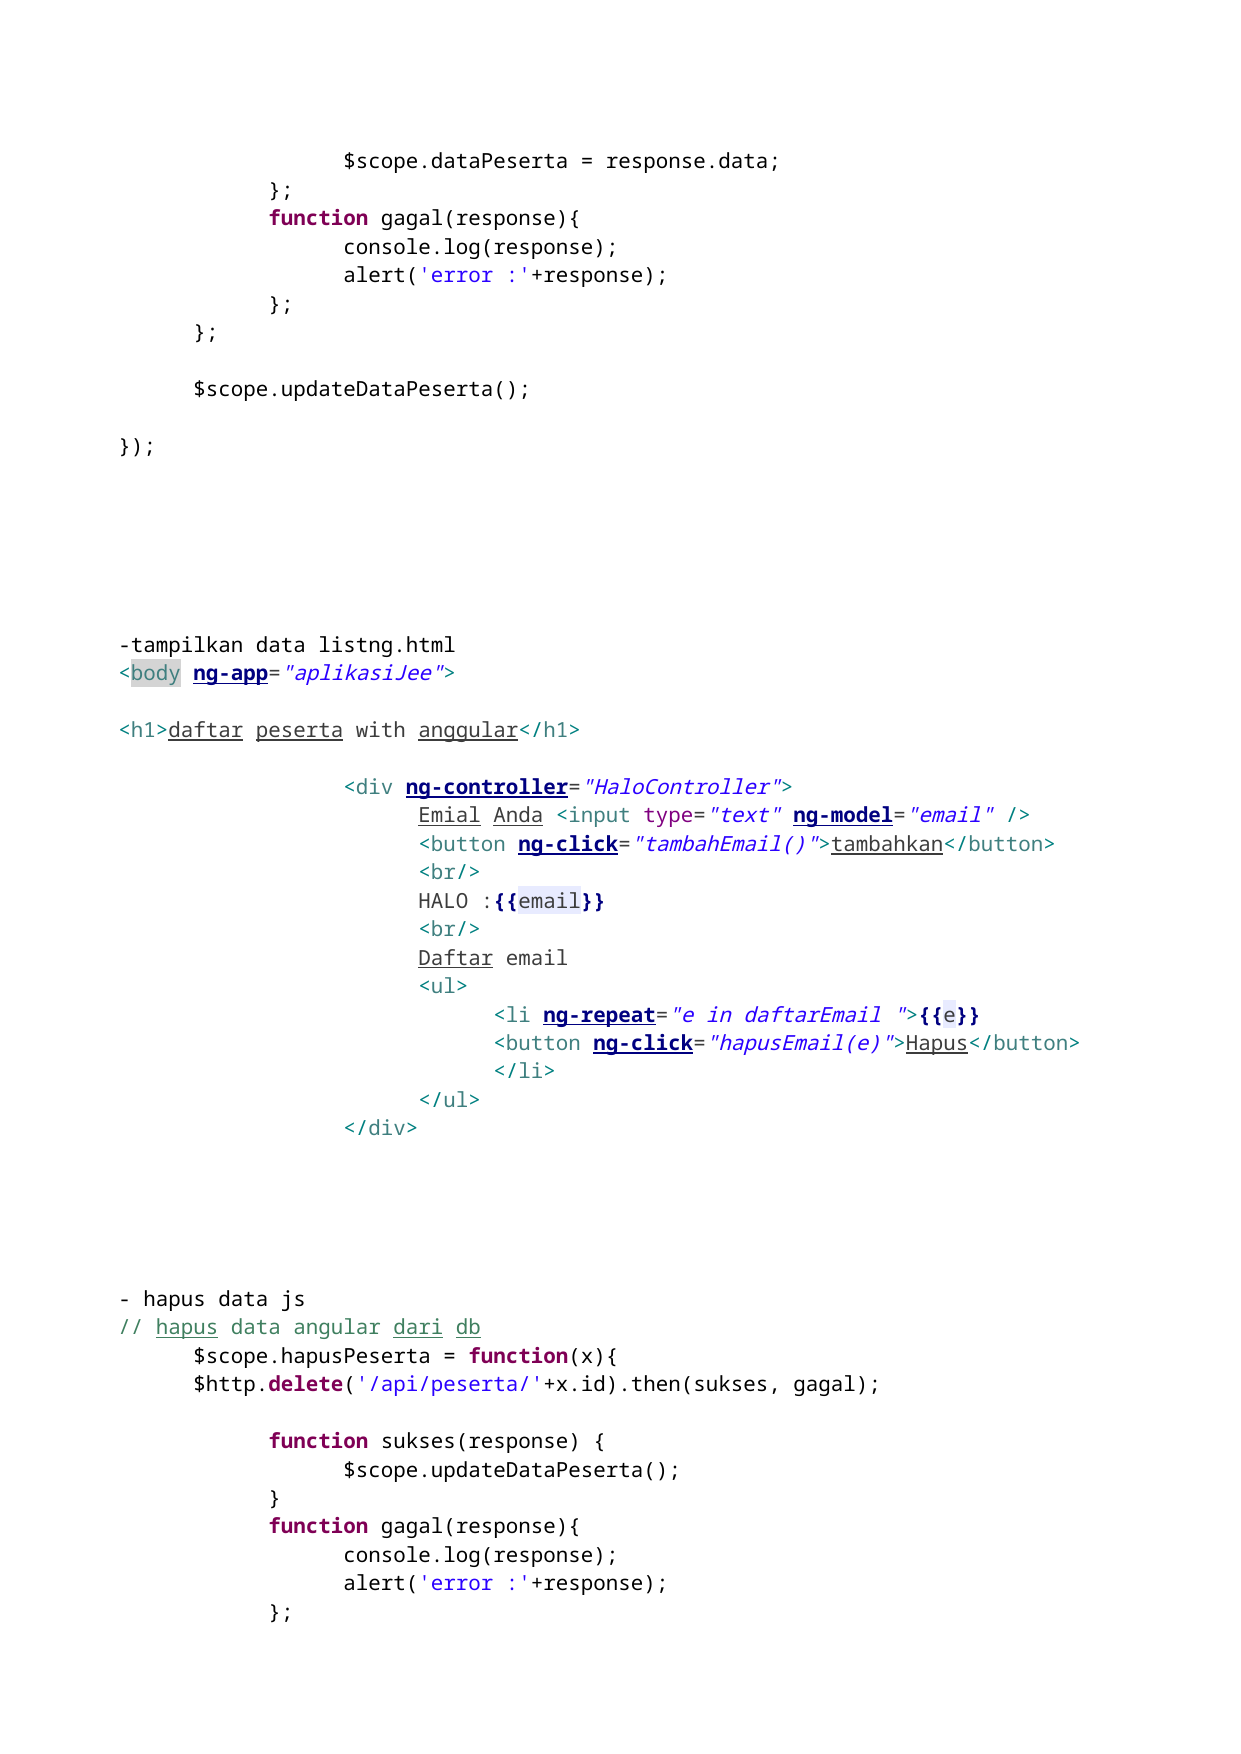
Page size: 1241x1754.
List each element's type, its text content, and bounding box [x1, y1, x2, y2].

text }; [118, 175, 1122, 203]
text HALO :{{email}} [118, 886, 1122, 914]
text </ul> [118, 1085, 1122, 1113]
text <ul> [118, 971, 1122, 1000]
text <body ng-app="aplikasiJee"> [118, 658, 1122, 687]
text alert('error :'+response); [118, 260, 1122, 289]
text Emial Anda <input type="text" ng-model="email" /> [118, 801, 1122, 829]
text <div ng-controller="HaloController"> [118, 772, 1122, 801]
text $scope.updateDataPeserta(); [118, 1455, 1122, 1483]
text <li ng-repeat="e in daftarEmail ">{{e}} [118, 1000, 1122, 1028]
text <button ng-click="tambahEmail()">tambahkan</button> [118, 829, 1122, 857]
text function sukses(response) { [118, 1426, 1122, 1455]
text function gagal(response){ [118, 1512, 1122, 1540]
text }); [118, 431, 1122, 459]
text $scope.hapusPeserta = function(x){ [118, 1341, 1122, 1369]
text function gagal(response){ [118, 203, 1122, 232]
text </li> [118, 1057, 1122, 1085]
text <br/> [118, 914, 1122, 943]
text alert('error :'+response); [118, 1568, 1122, 1597]
text -tampilkan data listng.html [118, 630, 1122, 658]
text console.log(response); [118, 1540, 1122, 1568]
text - hapus data js [118, 1284, 1122, 1312]
text }; [118, 317, 1122, 346]
text </div> [118, 1113, 1122, 1142]
text console.log(response); [118, 232, 1122, 260]
text // hapus data angular dari db [118, 1312, 1122, 1341]
text Daftar email [118, 943, 1122, 971]
text $scope.updateDataPeserta(); [118, 374, 1122, 402]
text $scope.dataPeserta = response.data; [118, 147, 1122, 175]
text }; [118, 289, 1122, 317]
text $http.delete('/api/peserta/'+x.id).then(sukses, gagal); [118, 1369, 1122, 1398]
text <button ng-click="hapusEmail(e)">Hapus</button> [118, 1028, 1122, 1057]
text <br/> [118, 857, 1122, 886]
text }; [118, 1597, 1122, 1625]
text <h1>daftar peserta with anggular</h1> [118, 715, 1122, 744]
text } [118, 1483, 1122, 1512]
